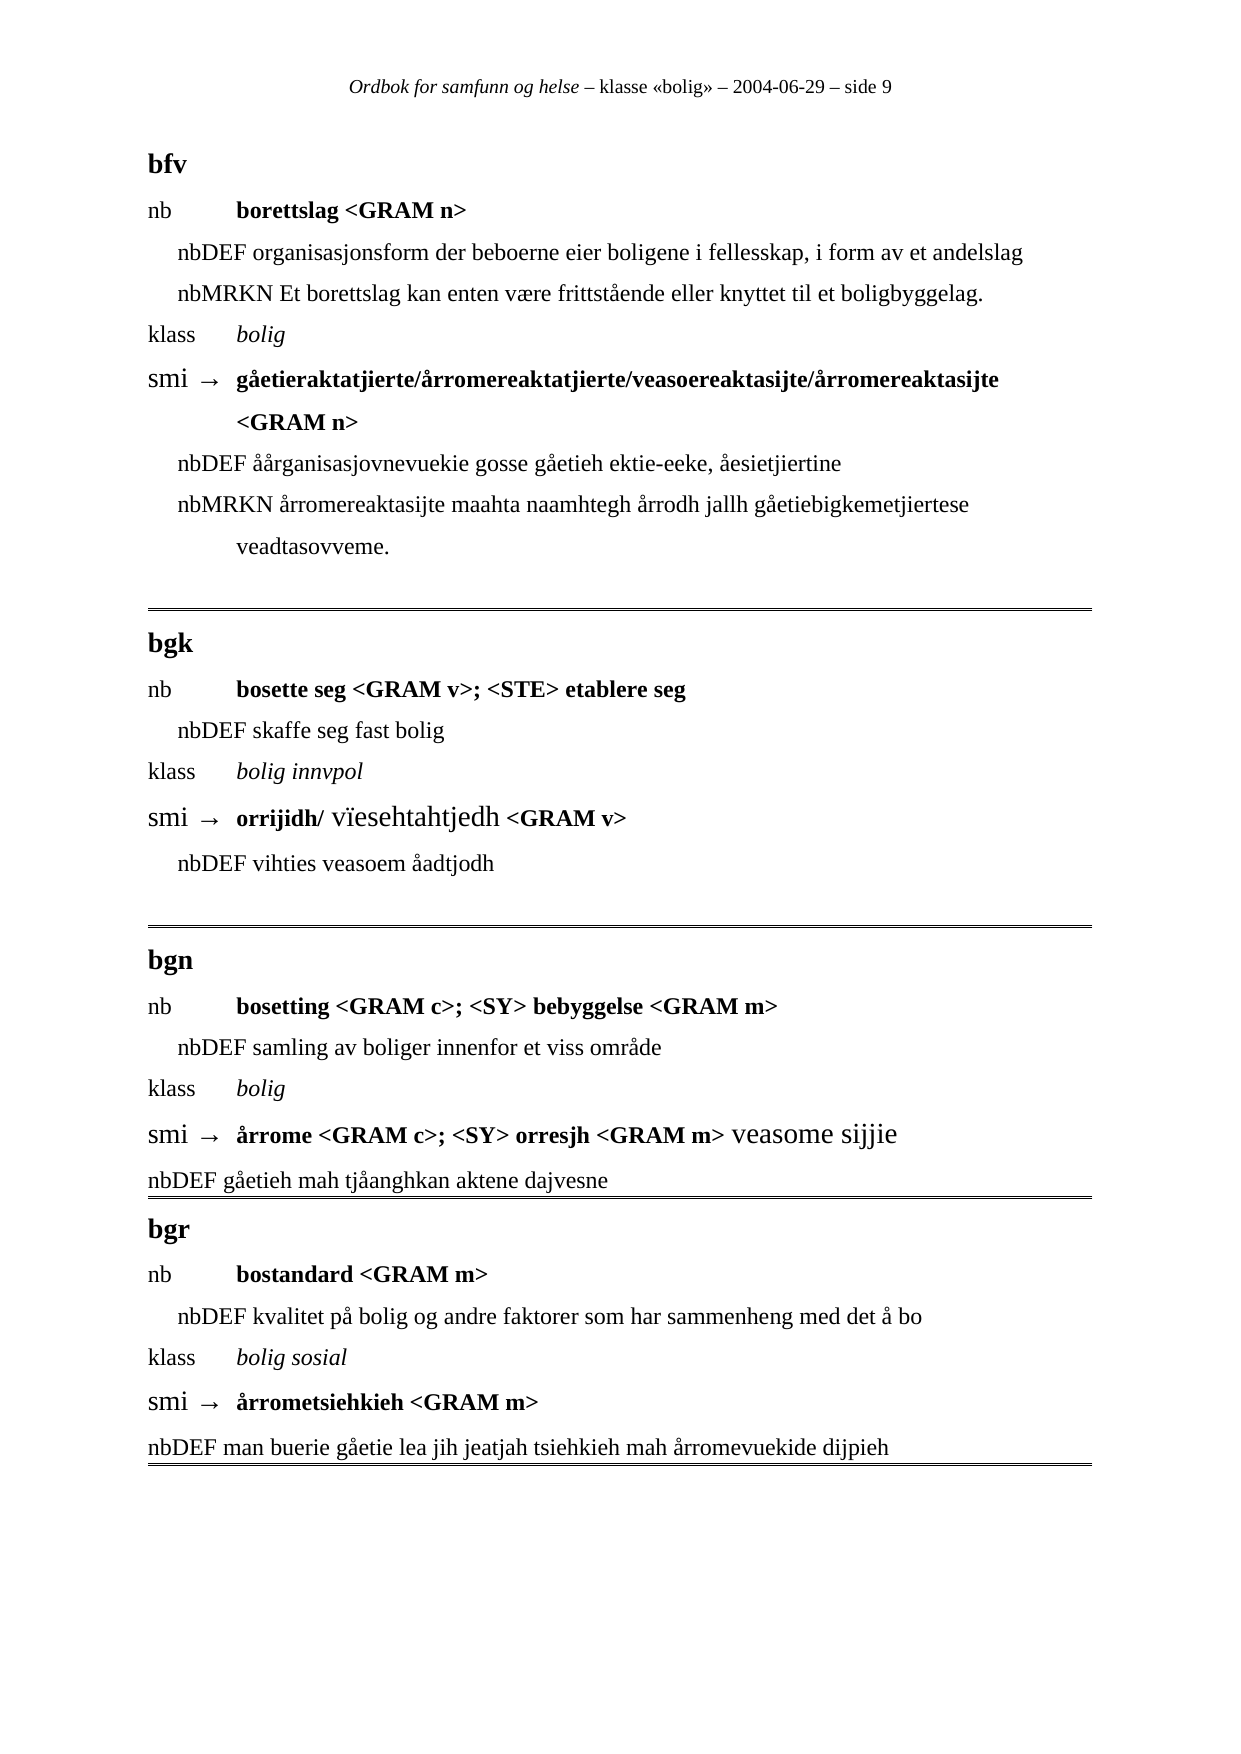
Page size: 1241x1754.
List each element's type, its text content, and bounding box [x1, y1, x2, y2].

text nbMRKN Et borettslag kan enten være frittstående eller knyttet til et boligbyggelag. [177, 279, 1092, 306]
text bgk [148, 626, 1092, 658]
text klass bolig innvpol [148, 757, 1092, 785]
text klass bolig sosial [148, 1343, 1092, 1371]
text bfv [148, 148, 1092, 180]
text nbDEF vihties veasoem åadtjodh [177, 849, 1092, 877]
text nbDEF skaffe seg fast bolig [177, 716, 1092, 743]
text nb bosetting <GRAM c>; <SY> bebyggelse <GRAM m> [148, 992, 1092, 1019]
text smi → orrijidh/ vïesehtahtjedh <GRAM v> [148, 799, 1092, 832]
text smi → årrome <GRAM c>; <SY> orresjh <GRAM m> veasome sijjie [148, 1116, 1092, 1149]
text nbDEF kvalitet på bolig og andre faktorer som har sammenheng med det å bo [177, 1302, 1092, 1329]
text nbDEF man buerie gåetie lea jih jeatjah tsiehkieh mah årromevuekide dijpieh [148, 1433, 1092, 1463]
text smi → gåetieraktatjierte/årromereaktatjierte/veasoereaktasijte/årromereaktasijte <GRAM n> [148, 362, 1092, 435]
text nb borettslag <GRAM n> [148, 196, 1092, 224]
text nbDEF organisasjonsform der beboerne eier boligene i fellesskap, i form av et andelslag [177, 237, 1092, 265]
text smi → årrometsiehkieh <GRAM m> [148, 1384, 1092, 1417]
text bgr [148, 1212, 1092, 1244]
text klass bolig [148, 1074, 1092, 1102]
text nbMRKN årromereaktasijte maahta naamhtegh årrodh jallh gåetiebigkemetjiertese veadtasovveme. [177, 490, 1092, 559]
text nbDEF gåetieh mah tjåanghkan aktene dajvesne [148, 1166, 1092, 1196]
text nbDEF samling av boliger innenfor et viss område [177, 1033, 1092, 1061]
text bgn [148, 943, 1092, 976]
text nb bostandard <GRAM m> [148, 1260, 1092, 1288]
text klass bolig [148, 320, 1092, 348]
text nbDEF åårganisasjovnevuekie gosse gåetieh ektie-eeke, åesietjiertine [177, 449, 1092, 477]
text nb bosette seg <GRAM v>; <STE> etablere seg [148, 674, 1092, 702]
